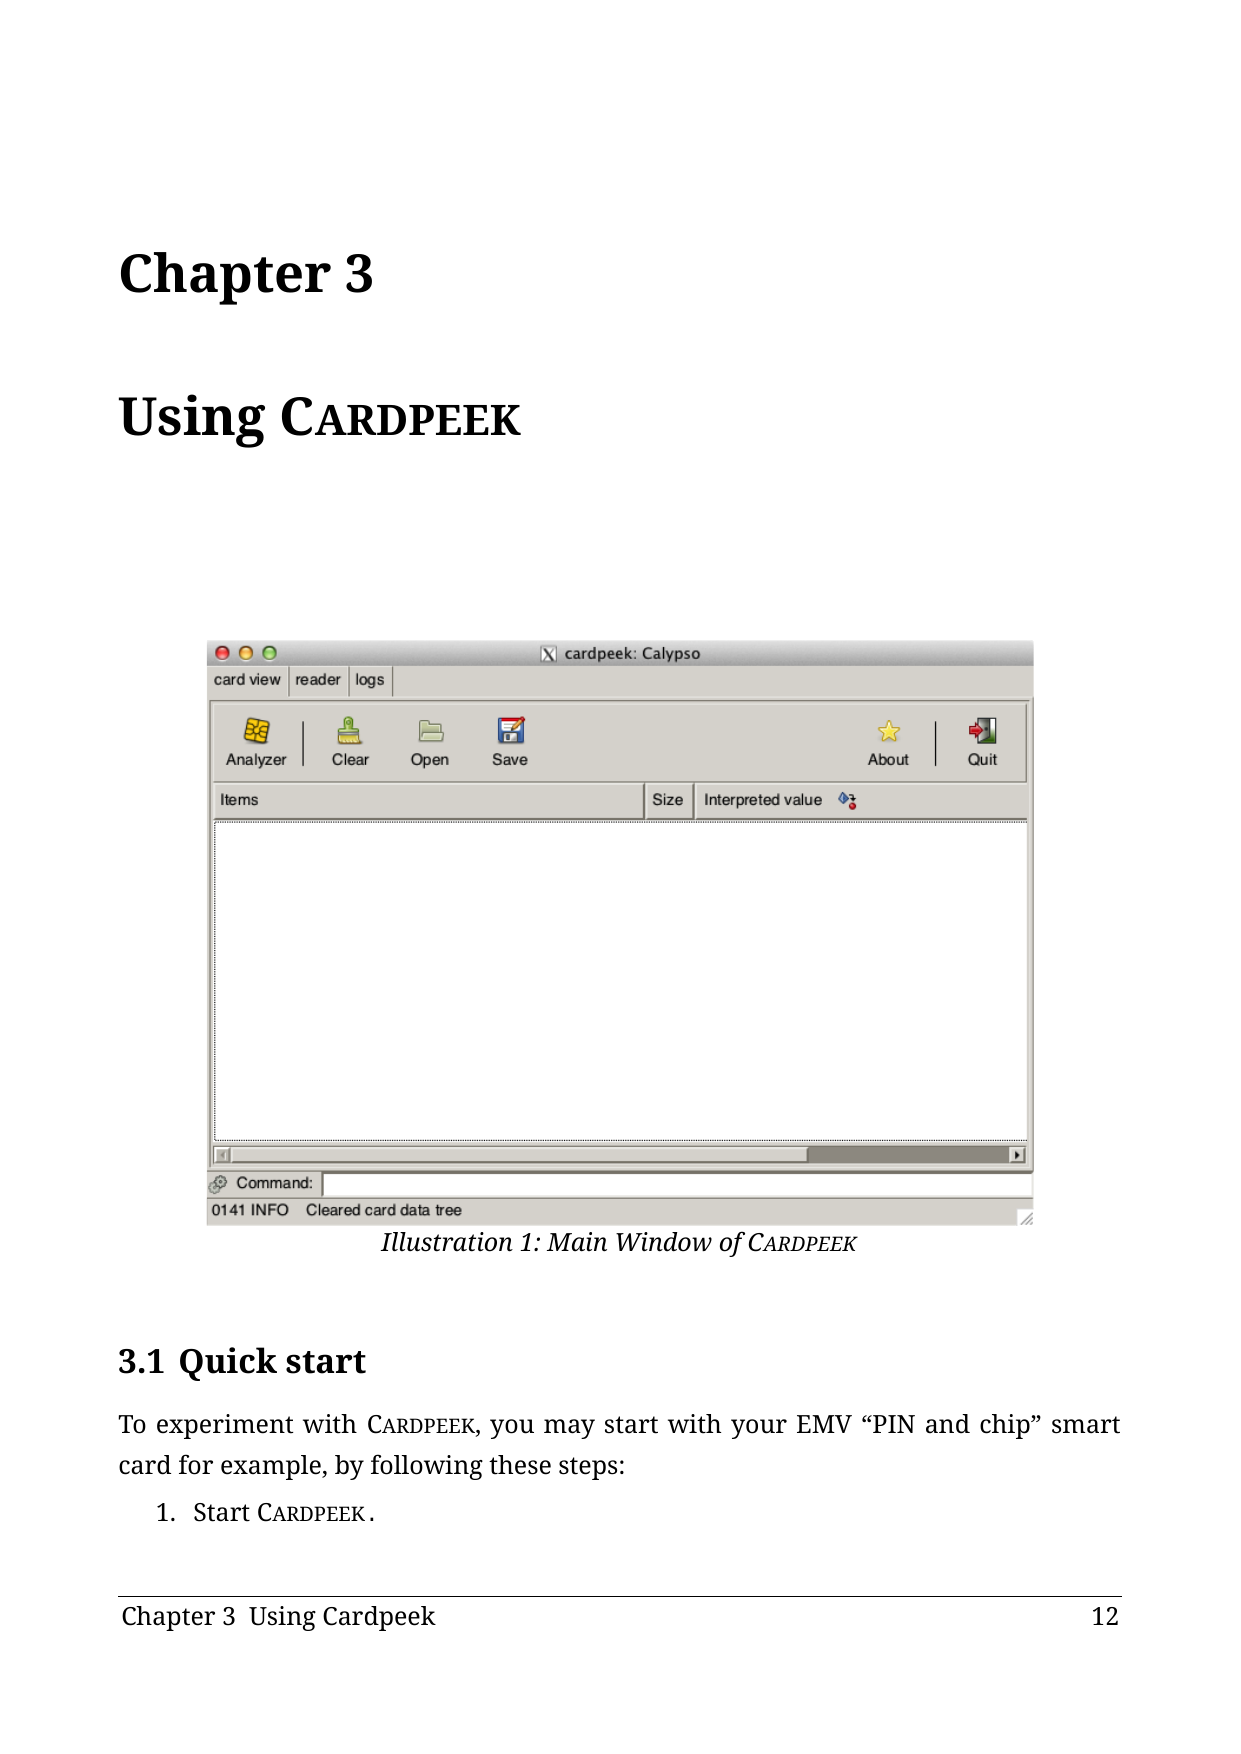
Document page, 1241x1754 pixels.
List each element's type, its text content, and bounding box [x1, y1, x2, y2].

text Illustration 1: Main Window of Cardpeek [207, 1226, 1033, 1259]
picture [206, 640, 1034, 1226]
subtitle Using Cardpeek [118, 236, 1122, 451]
text To experiment with Cardpeek, you may start with your EMV “PIN and chip” smart card for example, by following these steps: [118, 1407, 1122, 1482]
list Start Cardpeek. [156, 1495, 1122, 1529]
subtitle Quick start [118, 1337, 1122, 1383]
